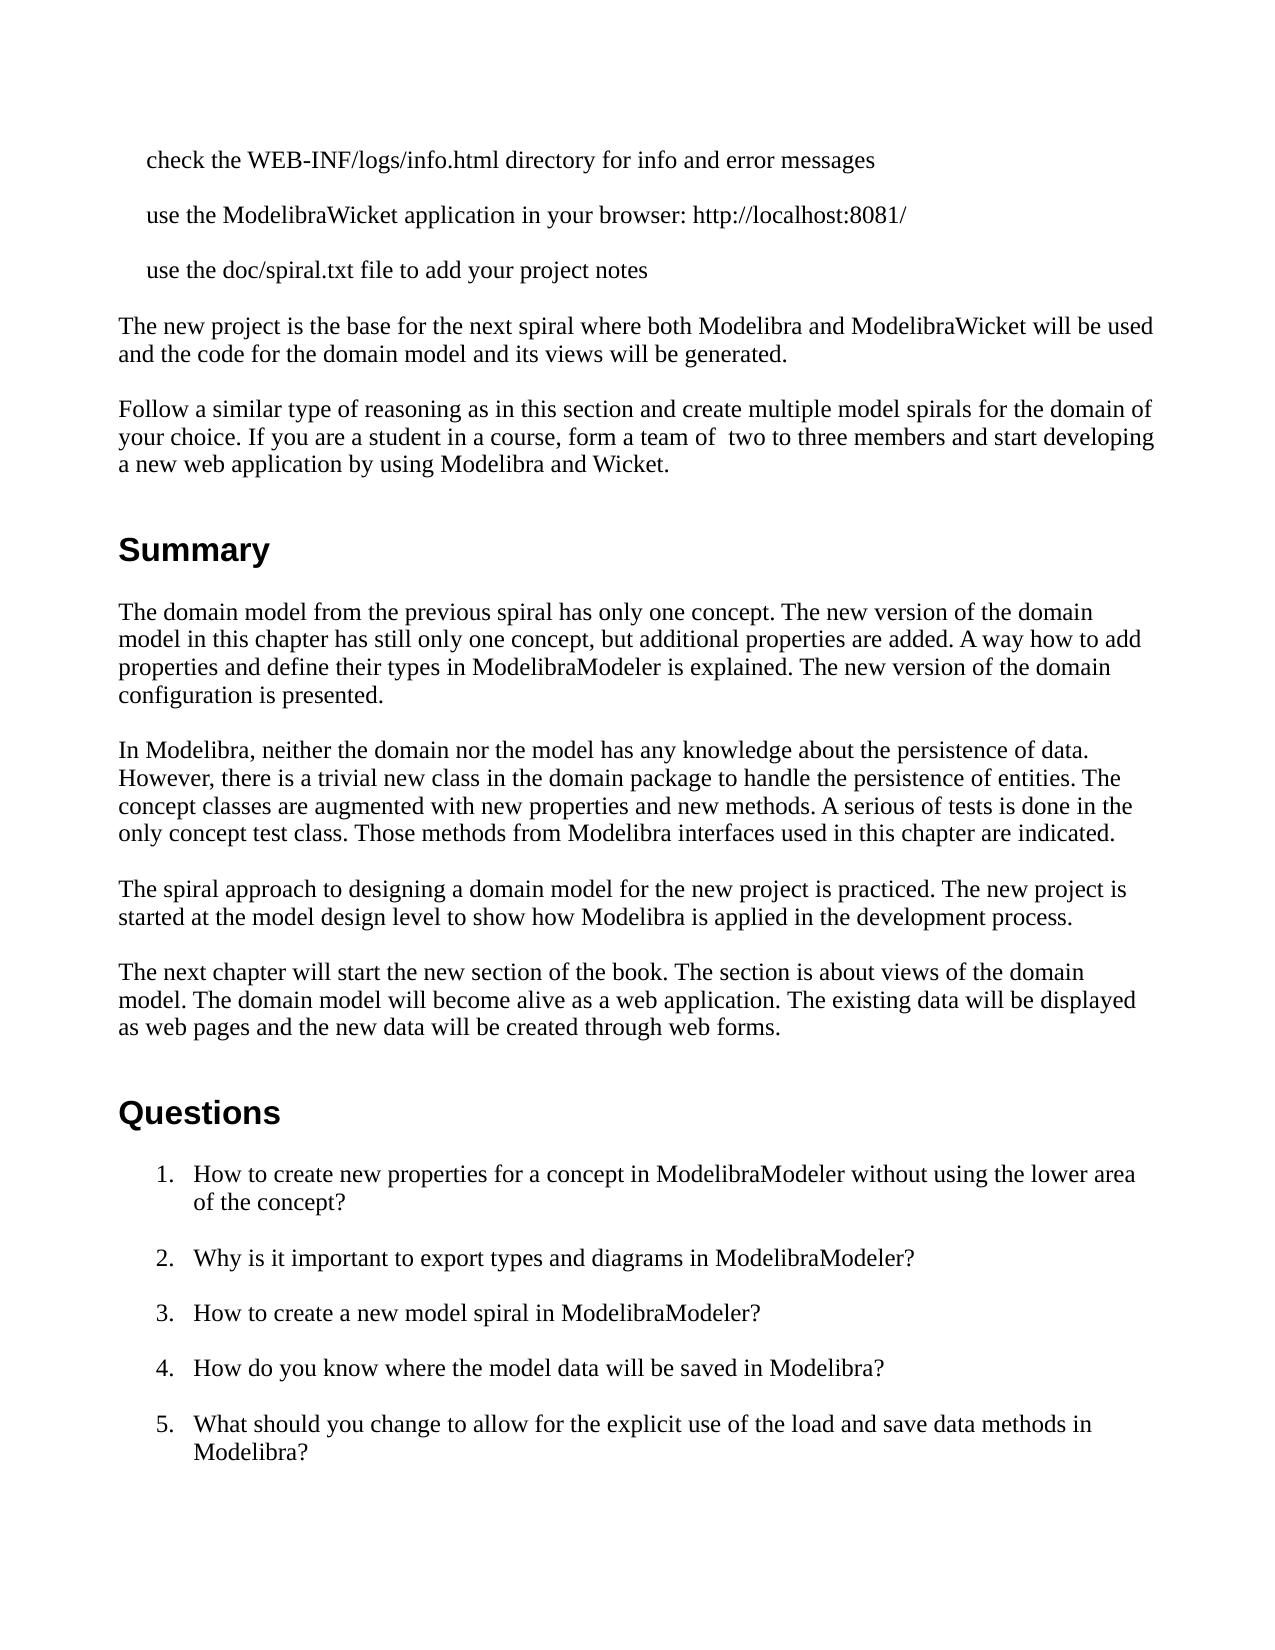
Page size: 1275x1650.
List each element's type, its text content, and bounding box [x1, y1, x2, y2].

text The domain model from the previous spiral has only one concept. The new version of the domain model in this chapter has still only one concept, but additional properties are added. A way how to add properties and define their types in ModelibraModeler is explained. The new version of the domain configuration is presented. [118, 598, 1157, 709]
list Why is it important to export types and diagrams in ModelibraModeler? [156, 1244, 1157, 1271]
list How to create new properties for a concept in ModelibraModeler without using the lower area of the concept? [156, 1161, 1157, 1216]
list How do you know where the model data will be saved in Modelibra? [156, 1354, 1157, 1382]
subtitle Questions [118, 1094, 1157, 1131]
text Follow a similar type of reasoning as in this section and create multiple model spirals for the domain of your choice. If you are a student in a course, form a team of two to three members and start developing a new web application by using Modelibra and Wicket. [118, 395, 1157, 478]
list How to create a new model spiral in ModelibraModeler? [156, 1299, 1157, 1327]
text check the WEB-INF/logs/info.html directory for info and error messages [146, 146, 1157, 173]
text use the ModelibraWicket application in your browser: http://localhost:8081/ [146, 201, 1157, 229]
text use the doc/spiral.txt file to add your project notes [146, 257, 1157, 284]
text The next chapter will start the new section of the book. The section is about views of the domain model. The domain model will become alive as a web application. The existing data will be displayed as web pages and the new data will be created through web forms. [118, 958, 1157, 1041]
text The new project is the base for the next spiral where both Modelibra and ModelibraWicket will be used and the code for the domain model and its views will be generated. [118, 312, 1157, 367]
subtitle Summary [118, 531, 1157, 568]
list What should you change to allow for the explicit use of the load and save data methods in Modelibra? [156, 1410, 1157, 1465]
text The spiral approach to designing a domain model for the new project is practiced. The new project is started at the model design level to show how Modelibra is applied in the development process. [118, 875, 1157, 930]
text In Modelibra, neither the domain nor the model has any knowledge about the persistence of data. However, there is a trivial new class in the domain package to handle the persistence of entities. The concept classes are augmented with new properties and new methods. A serious of tests is done in the only concept test class. Those methods from Modelibra interfaces used in this chapter are indicated. [118, 736, 1157, 847]
